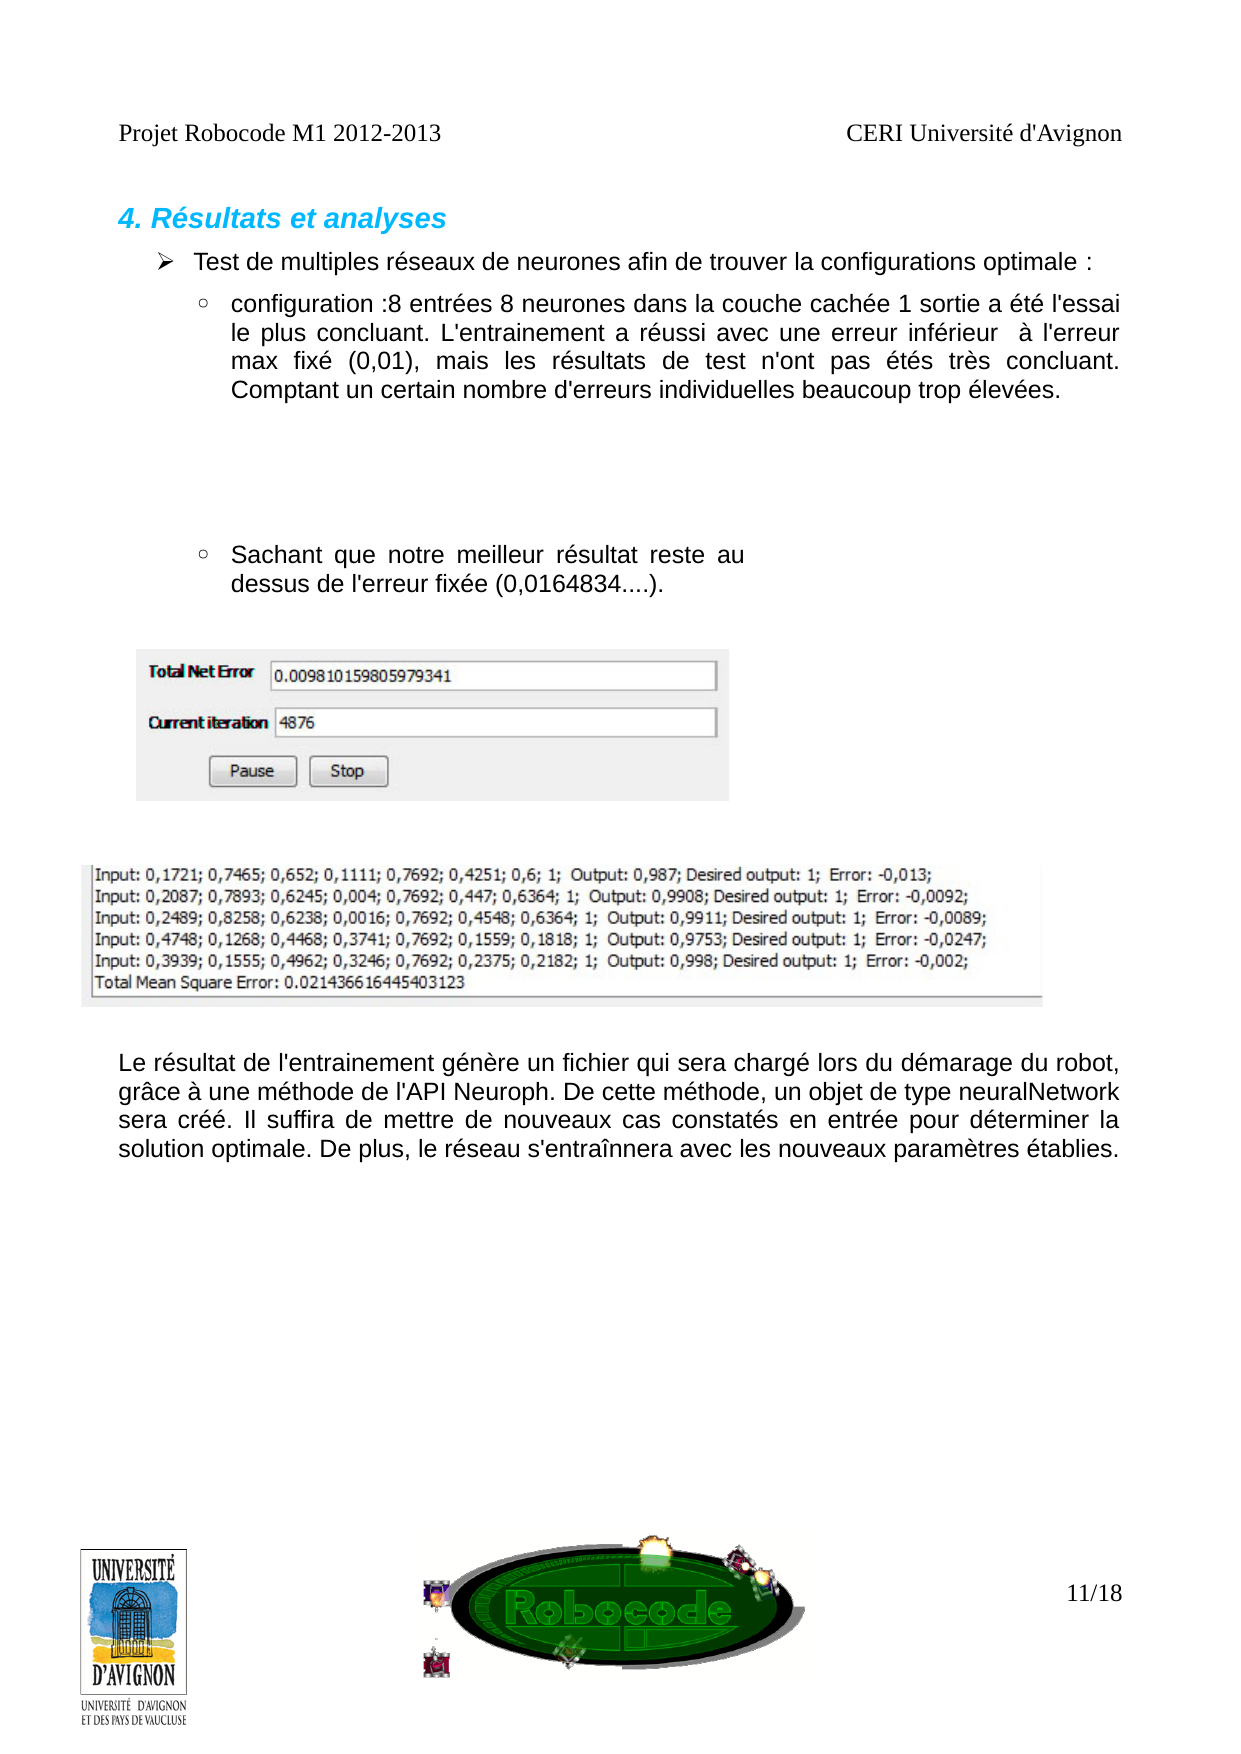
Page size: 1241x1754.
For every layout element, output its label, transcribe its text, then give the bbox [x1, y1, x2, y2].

list Test de multiples réseaux de neurones afin de trouver la configurations optimale : [156, 247, 1122, 276]
text Le résultat de l'entrainement génère un fichier qui sera chargé lors du démarage du robot, grâce à une méthode de l'API Neuroph. De cette méthode, un objet de type neuralNetwork sera créé. Il suffira de mettre de nouveaux cas constatés en entrée pour déterminer la solution optimale. De plus, le réseau s'entraînnera avec les nouveaux paramètres établies. [118, 1048, 1122, 1163]
picture [421, 1526, 819, 1680]
subtitle Résultats et analyses [118, 201, 1122, 235]
list configuration :8 entrées 8 neurones dans la couche cachée 1 sortie a été l'essai le plus concluant. L'entrainement a réussi avec une erreur inférieur à l'erreur max fixé (0,01), mais les résultats de test n'ont pas étés très concluant. Comptant un certain nombre d'erreurs individuelles beaucoup trop élevées. [193, 289, 1122, 404]
picture [81, 865, 1043, 1007]
picture [80, 1549, 187, 1736]
list Sachant que notre meilleur résultat reste au dessus de l'erreur fixée (0,0164834....). [193, 540, 1122, 598]
picture [136, 649, 730, 801]
